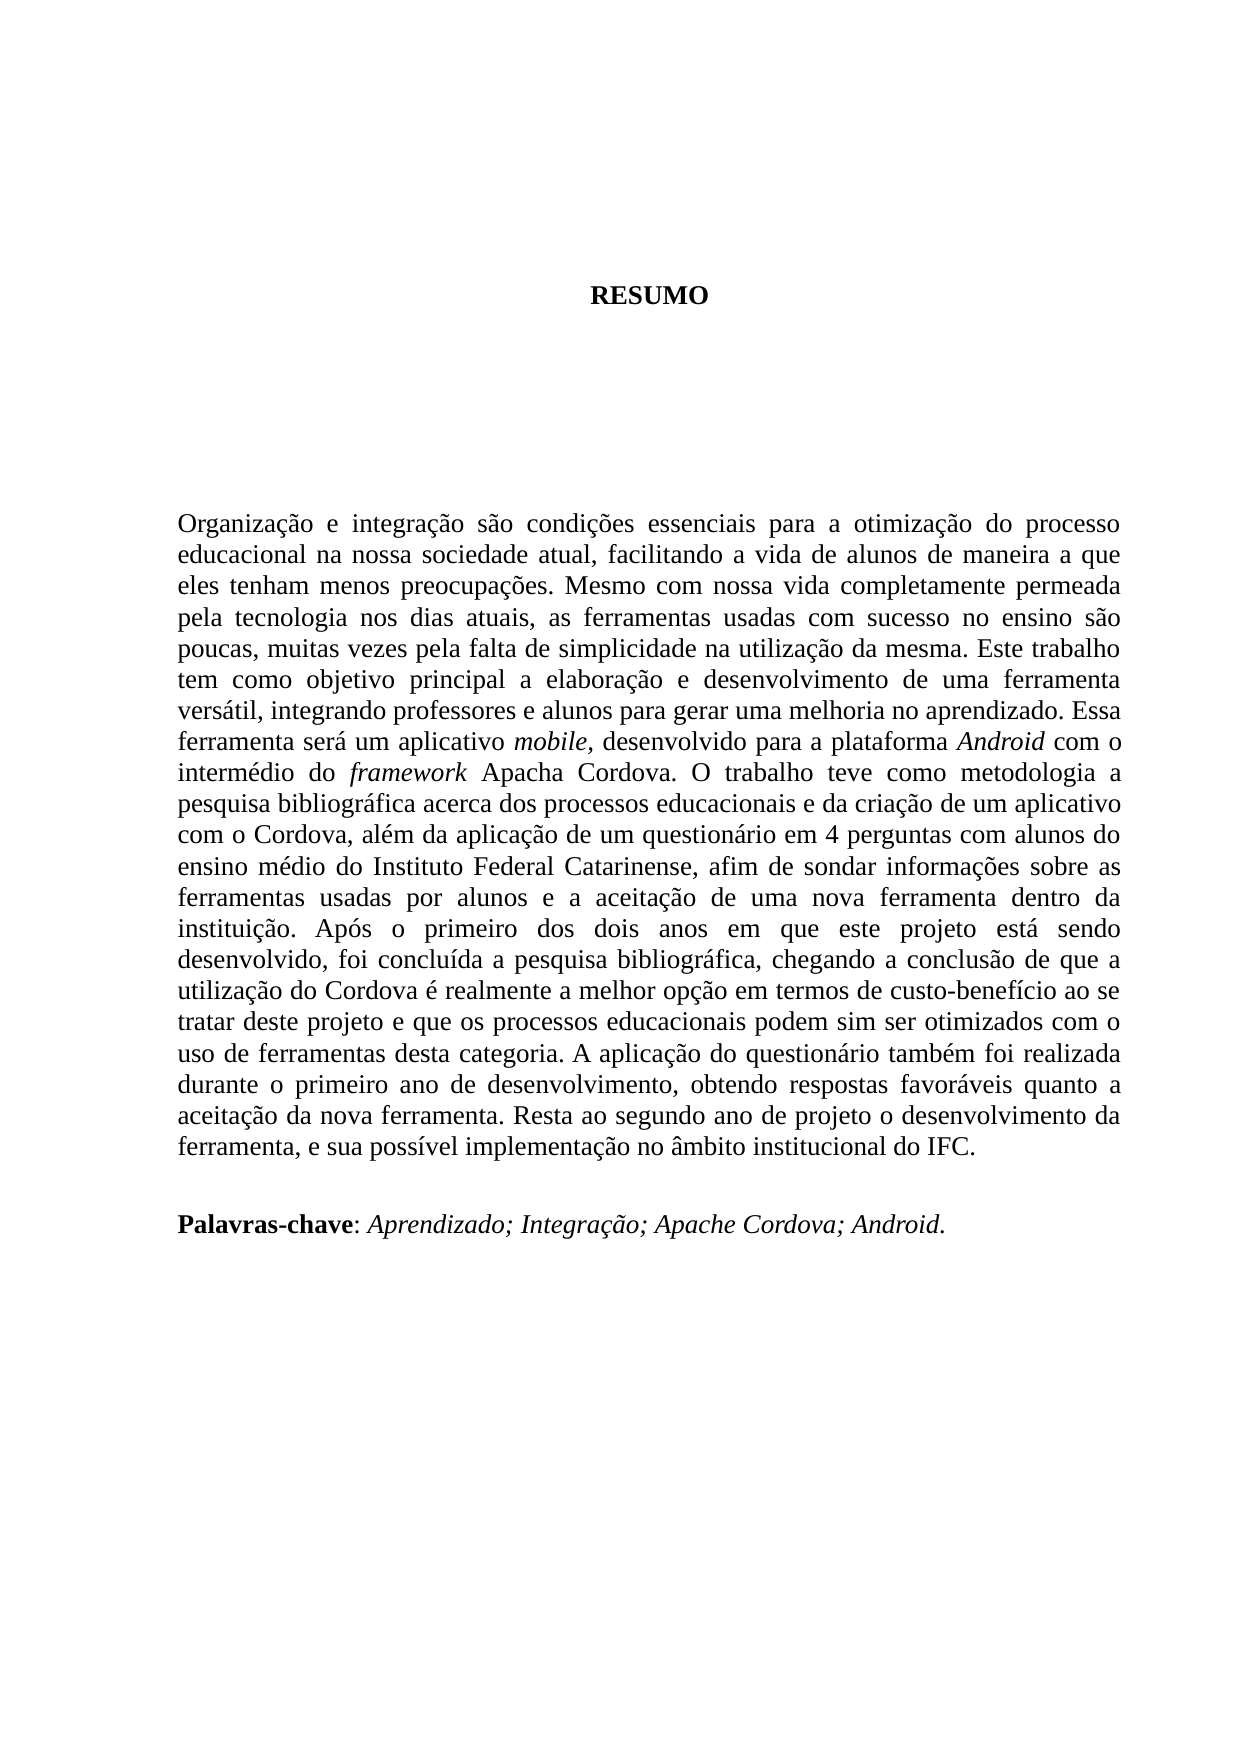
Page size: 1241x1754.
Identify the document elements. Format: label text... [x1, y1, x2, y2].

text Palavras-chave: Aprendizado; Integração; Apache Cordova; Android. [177, 1208, 1122, 1239]
text Organização e integração são condições essenciais para a otimização do processo educacional na nossa sociedade atual, facilitando a vida de alunos de maneira a que eles tenham menos preocupações. Mesmo com nossa vida completamente permeada pela tecnologia nos dias atuais, as ferramentas usadas com sucesso no ensino são poucas, muitas vezes pela falta de simplicidade na utilização da mesma. Este trabalho tem como objetivo principal a elaboração e desenvolvimento de uma ferramenta versátil, integrando professores e alunos para gerar uma melhoria no aprendizado. Essa ferramenta será um aplicativo mobile, desenvolvido para a plataforma Android com o intermédio do framework Apacha Cordova. O trabalho teve como metodologia a pesquisa bibliográfica acerca dos processos educacionais e da criação de um aplicativo com o Cordova, além da aplicação de um questionário em 4 perguntas com alunos do ensino médio do Instituto Federal Catarinense, afim de sondar informações sobre as ferramentas usadas por alunos e a aceitação de uma nova ferramenta dentro da instituição. Após o primeiro dos dois anos em que este projeto está sendo desenvolvido, foi concluída a pesquisa bibliográfica, chegando a conclusão de que a utilização do Cordova é realmente a melhor opção em termos de custo-benefício ao se tratar deste projeto e que os processos educacionais podem sim ser otimizados com o uso de ferramentas desta categoria. A aplicação do questionário também foi realizada durante o primeiro ano de desenvolvimento, obtendo respostas favoráveis quanto a aceitação da nova ferramenta. Resta ao segundo ano de projeto o desenvolvimento da ferramenta, e sua possível implementação no âmbito institucional do IFC. [177, 507, 1122, 1161]
text Resumo [177, 279, 1122, 310]
